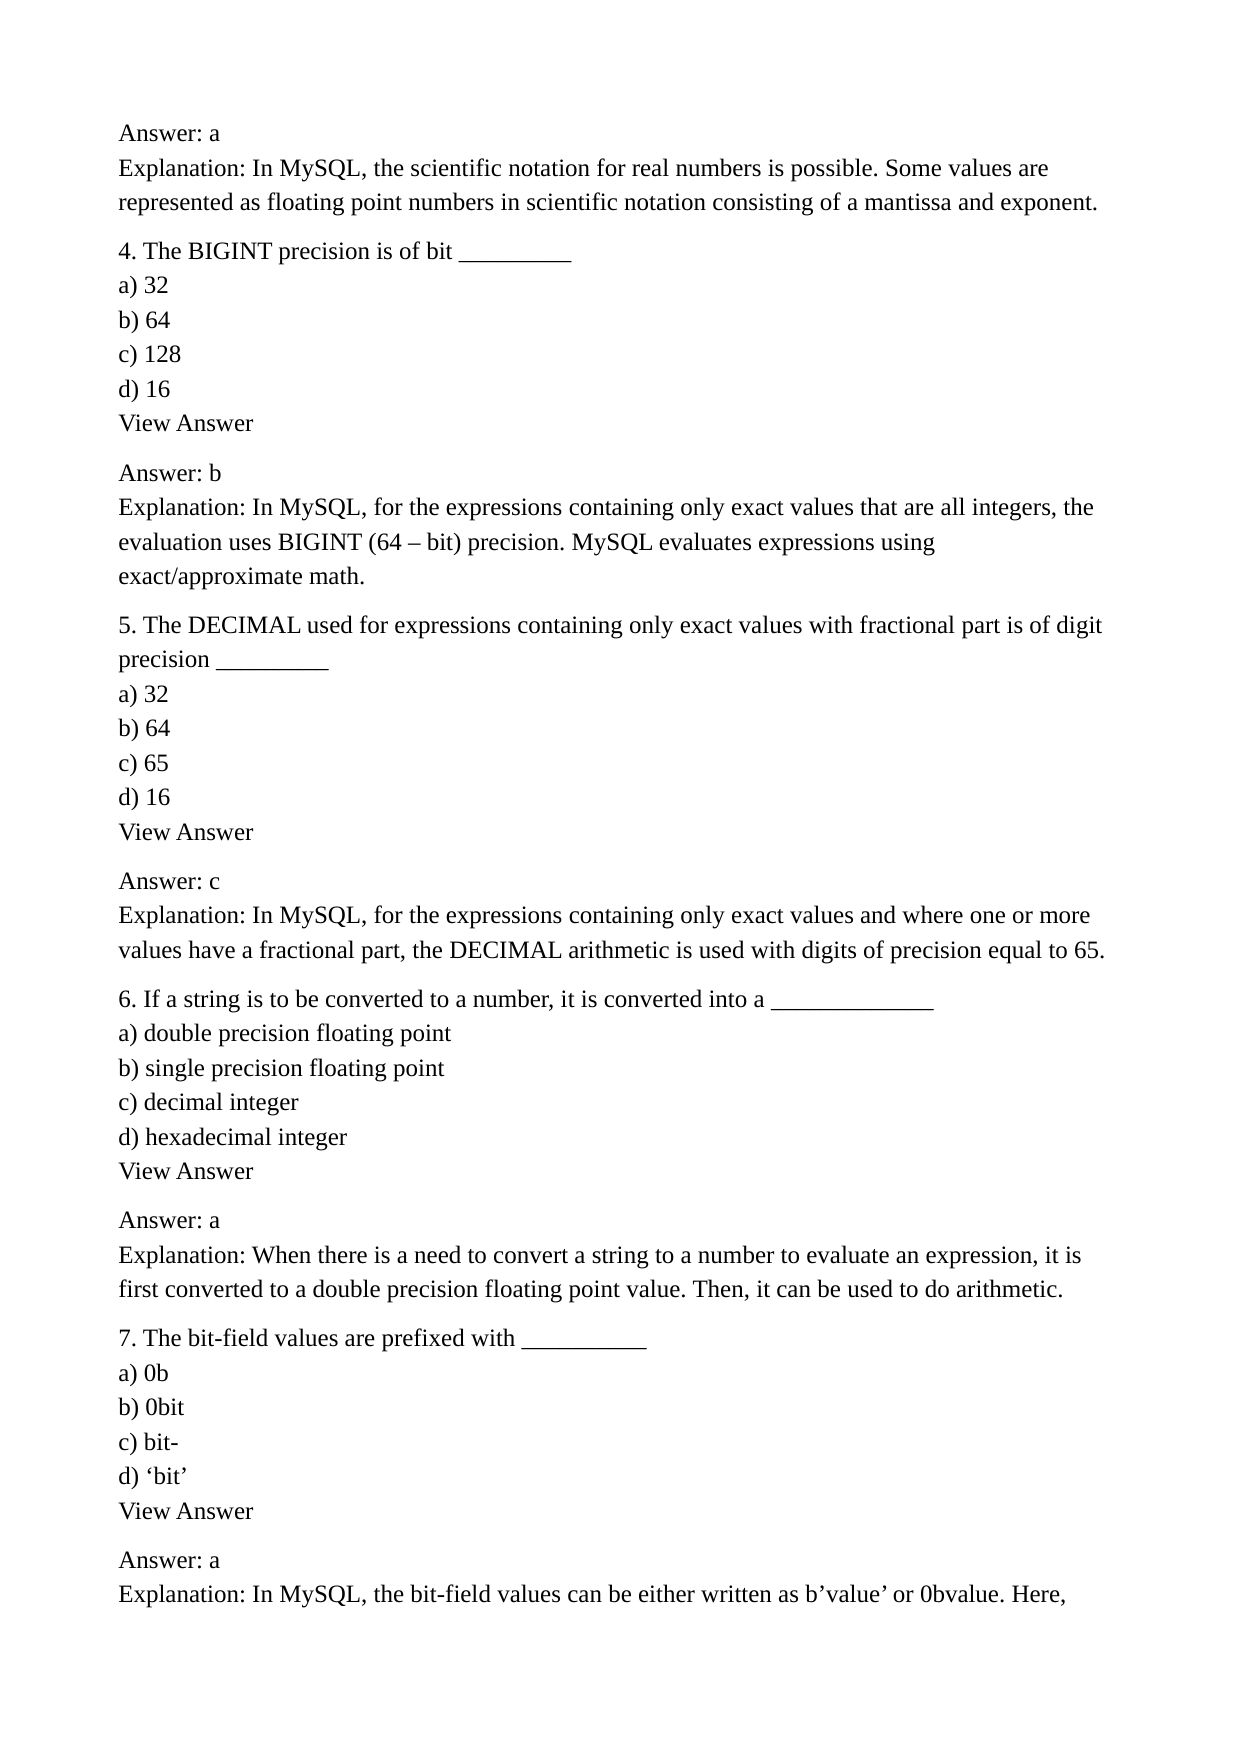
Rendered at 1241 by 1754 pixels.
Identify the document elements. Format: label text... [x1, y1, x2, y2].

text Answer: a Explanation: When there is a need to convert a string to a number to evaluate an expression, it is first converted to a double precision floating point value. Then, it can be used to do arithmetic. [118, 1206, 1122, 1303]
text 5. The DECIMAL used for expressions containing only exact values with fractional part is of digit precision _________ a) 32 b) 64 c) 65 d) 16 View Answer [118, 610, 1122, 846]
text Answer: a Explanation: In MySQL, the scientific notation for real numbers is possible. Some values are represented as floating point numbers in scientific notation consisting of a mantissa and exponent. [118, 118, 1122, 216]
text 7. The bit-field values are prefixed with __________ a) 0b b) 0bit c) bit- d) ‘bit’ View Answer [118, 1323, 1122, 1525]
text Answer: a Explanation: In MySQL, the bit-field values can be either written as b’value’ or 0bvalue. Here, [118, 1545, 1122, 1608]
text Answer: b Explanation: In MySQL, for the expressions containing only exact values that are all integers, the evaluation uses BIGINT (64 – bit) precision. MySQL evaluates expressions using exact/approximate math. [118, 458, 1122, 590]
text 6. If a string is to be converted to a number, it is converted into a _____________ a) double precision floating point b) single precision floating point c) decimal integer d) hexadecimal integer View Answer [118, 984, 1122, 1185]
text 4. The BIGINT precision is of bit _________ a) 32 b) 64 c) 128 d) 16 View Answer [118, 236, 1122, 437]
text Answer: c Explanation: In MySQL, for the expressions containing only exact values and where one or more values have a fractional part, the DECIMAL arithmetic is used with digits of precision equal to 65. [118, 866, 1122, 964]
